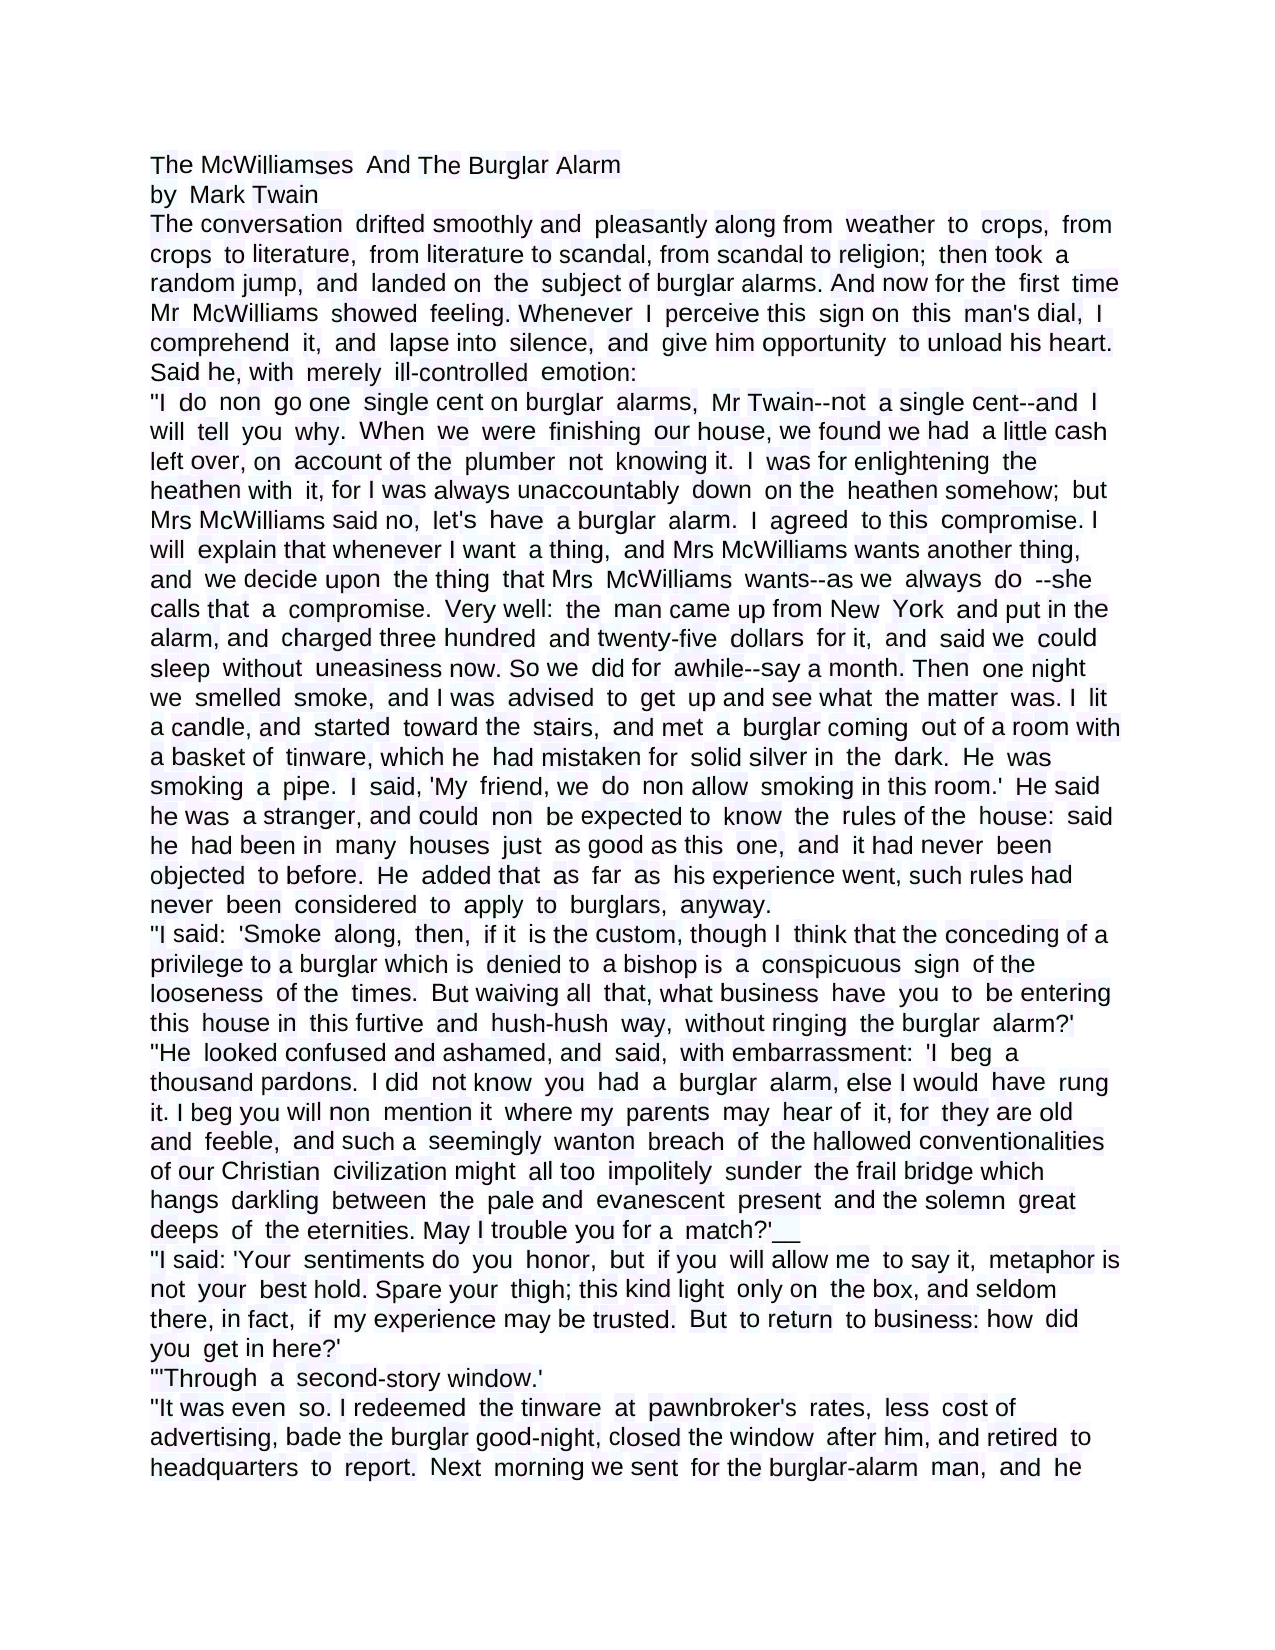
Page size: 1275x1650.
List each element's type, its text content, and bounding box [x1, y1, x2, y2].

text "I said: 'Smoke along, then, if it is the custom, though I think that the conceding of a privilege to a burglar which is denied to a bishop is a conspicuous sign of the looseness of the times. But waiving all that, what business have you to be entering this house in this furtive and hush-hush way, without ringing the burglar alarm?' [871, 919, 958, 1037]
text "I said: 'Smoke along, then, if it is the custom, though I think that the conceding of a privilege to a burglar which is denied to a bishop is a conspicuous sign of the looseness of the times. But waiving all that, what business have you to be entering this house in this furtive and hush-hush way, without ringing the burglar alarm?' [636, 919, 748, 1037]
text "'Through a second-story window.' [440, 1363, 465, 1392]
text "He looked confused and ashamed, and said, with embarrassment: 'I beg a thousand pardons. I did not know you had a burglar alarm, else I would have rung it. I beg you will non mention it where my parents may hear of it, for they are old and feeble, and such a seemingly wanton breach of the hallowed conventionalities of our Christian civilization might all too impolitely sunder the frail bridge which hangs darkling between the pale and evanescent present and the solemn great deeps of the eternities. May I trouble you for a match?'__ [150, 1037, 1125, 1244]
text "I said: 'Smoke along, then, if it is the custom, though I think that the conceding of a privilege to a burglar which is denied to a bishop is a conspicuous sign of the looseness of the times. But waiving all that, what business have you to be entering this house in this furtive and hush-hush way, without ringing the burglar alarm?' [986, 919, 1125, 1037]
text by Mark Twain [150, 179, 1125, 209]
text "I said: 'Smoke along, then, if it is the custom, though I think that the conceding of a privilege to a burglar which is denied to a bishop is a conspicuous sign of the looseness of the times. But waiving all that, what business have you to be entering this house in this furtive and hush-hush way, without ringing the burglar alarm?' [243, 949, 355, 1037]
text "I said: 'Your sentiments do you honor, but if you will allow me to say it, metaphor is not your best hold. Spare your thigh; this kind light only on the box, and seldom there, in fact, if my experience may be trusted. But to return to business: how did you get in here?' [150, 1244, 1125, 1363]
text "'Through a second-story window.' [378, 1363, 428, 1392]
text "I said: 'Smoke along, then, if it is the custom, though I think that the conceding of a privilege to a burglar which is denied to a bishop is a conspicuous sign of the looseness of the times. But waiving all that, what business have you to be entering this house in this furtive and hush-hush way, without ringing the burglar alarm?' [410, 919, 509, 1037]
text "I do non go one single cent on burglar alarms, Mr Twain--not a single cent--and I will tell you why. When we were finishing our house, we found we had a little cash left over, on account of the plumber not knowing it. I was for enlightening the heathen with it, for I was always unaccountably down on the heathen somehow; but Mrs McWilliams said no, let's have a burglar alarm. I agreed to this compromise. I will explain that whenever I want a thing, and Mrs McWilliams wants another thing, and we decide upon the thing that Mrs McWilliams wants--as we always do --she calls that a compromise. Very well: the man came up from New York and put in the alarm, and charged three hundred and twenty-five dollars for it, and said we could sleep without uneasiness now. So we did for awhile--say a month. Then one night we smelled smoke, and I was advised to get up and see what the matter was. I lit a candle, and started toward the stairs, and met a burglar coming out of a room with a basket of tinware, which he had mistaken for solid silver in the dark. He was smoking a pipe. I said, 'My friend, we do non allow smoking in this room.' He said he was a stranger, and could non be expected to know the rules of the house: said he had been in many houses just as good as this one, and it had never been objected to before. He added that as far as his experience went, such rules had never been considered to apply to burglars, anyway. [150, 387, 1125, 919]
text The McWilliamses And The Burglar Alarm [621, 150, 1125, 179]
text The McWilliamses And The Burglar Alarm [448, 150, 485, 179]
text The conversation drifted smoothly and pleasantly along from weather to crops, from crops to literature, from literature to scandal, from scandal to religion; then took a random jump, and landed on the subject of burglar alarms. And now for the first time Mr McWilliams showed feeling. Whenever I perceive this sign on this man's dial, I comprehend it, and lapse into silence, and give him opportunity to unload his heart. Said he, with merely ill-controlled emotion: [150, 209, 1125, 387]
text "'Through a second-story window.' [531, 1363, 1125, 1392]
text "It was even so. I redeemed the tinware at pawnbroker's rates, less cost of advertising, bade the burglar good-night, closed the window after him, and retired to headquarters to report. Next morning we sent for the burglar-alarm man, and he [150, 1392, 1125, 1481]
